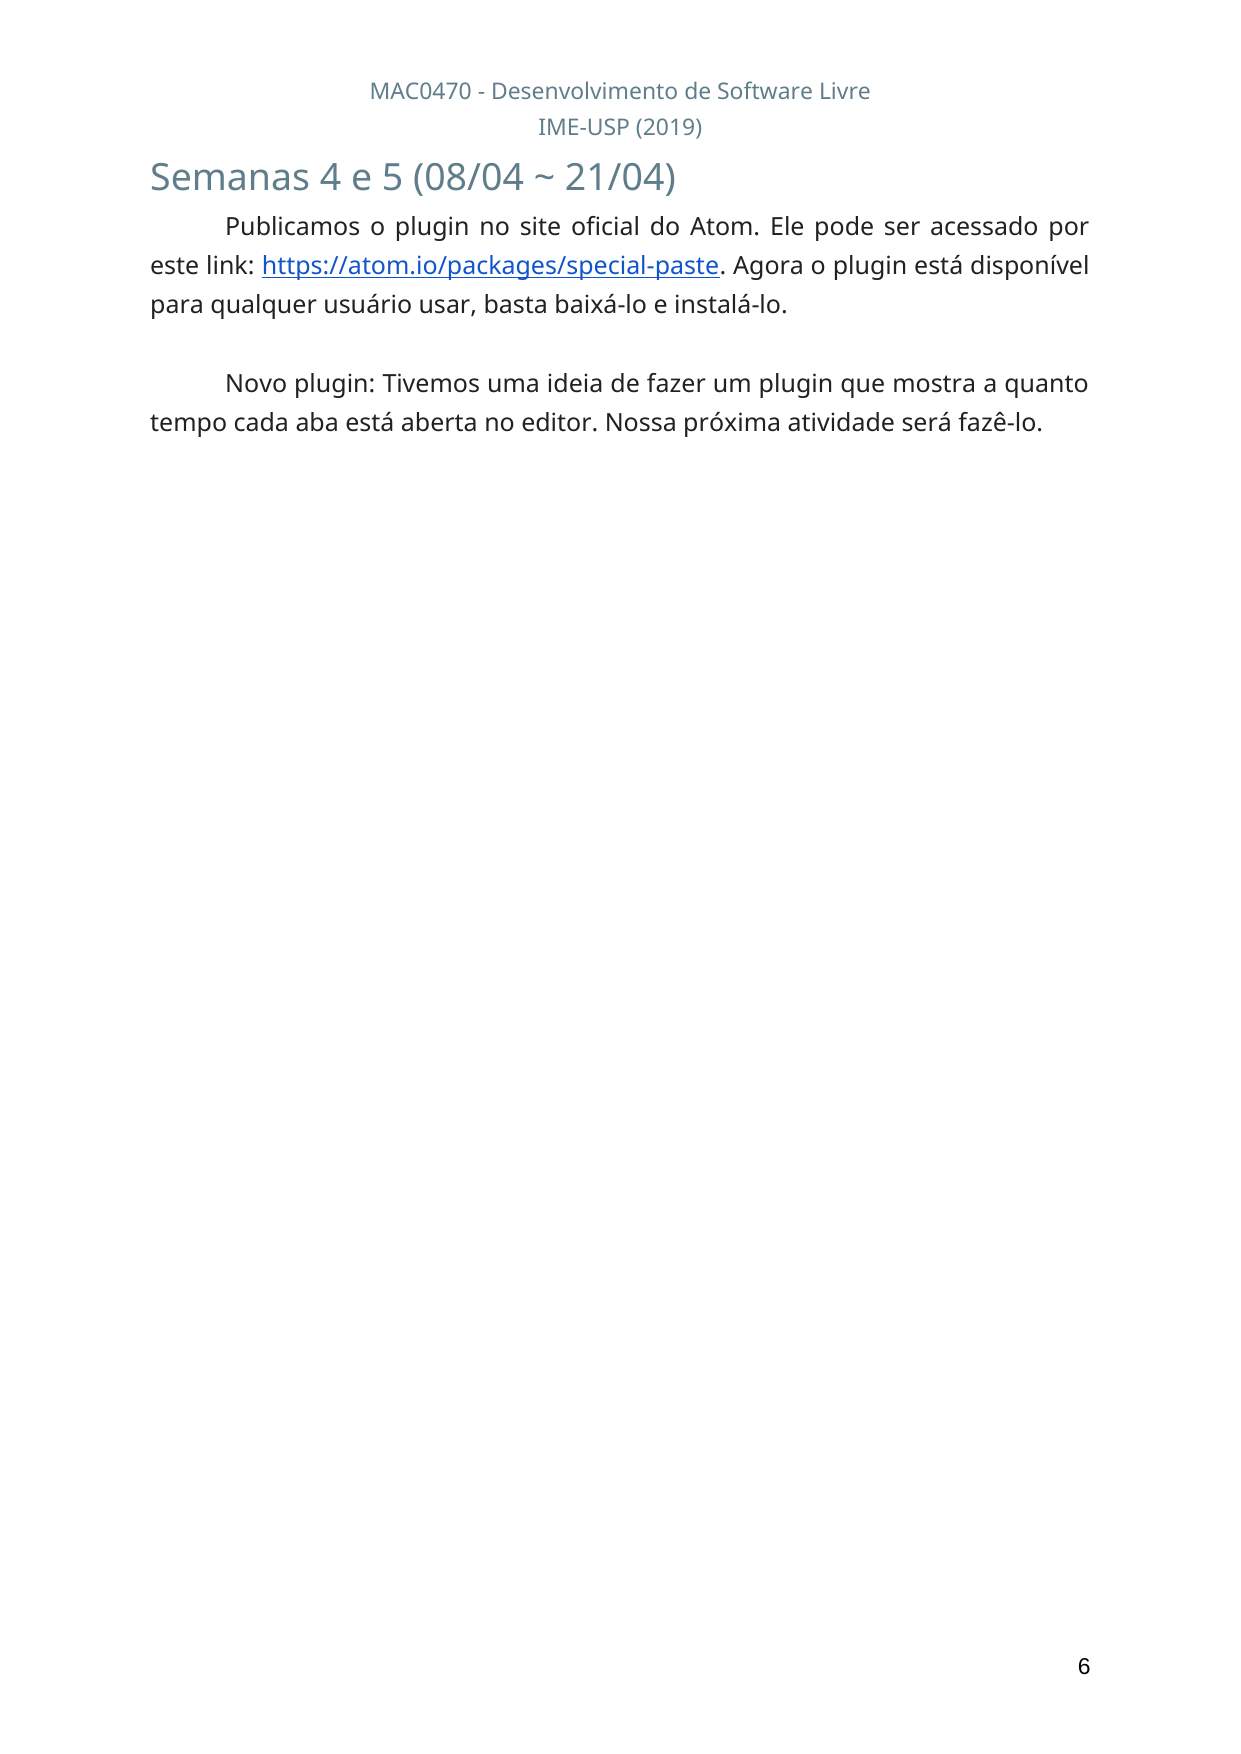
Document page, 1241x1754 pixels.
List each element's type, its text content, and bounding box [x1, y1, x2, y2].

text Semanas 4 e 5 (08/04 ~ 21/04) [150, 150, 1090, 201]
text Novo plugin: Tivemos uma ideia de fazer um plugin que mostra a quanto tempo cada aba está aberta no editor. Nossa próxima atividade será fazê-lo. [150, 365, 1090, 438]
text Publicamos o plugin no site oficial do Atom. Ele pode ser acessado por este link: https://atom.io/packages/special-paste. Agora o plugin está disponível para qualquer usuário usar, basta baixá-lo e instalá-lo. [150, 209, 1090, 321]
